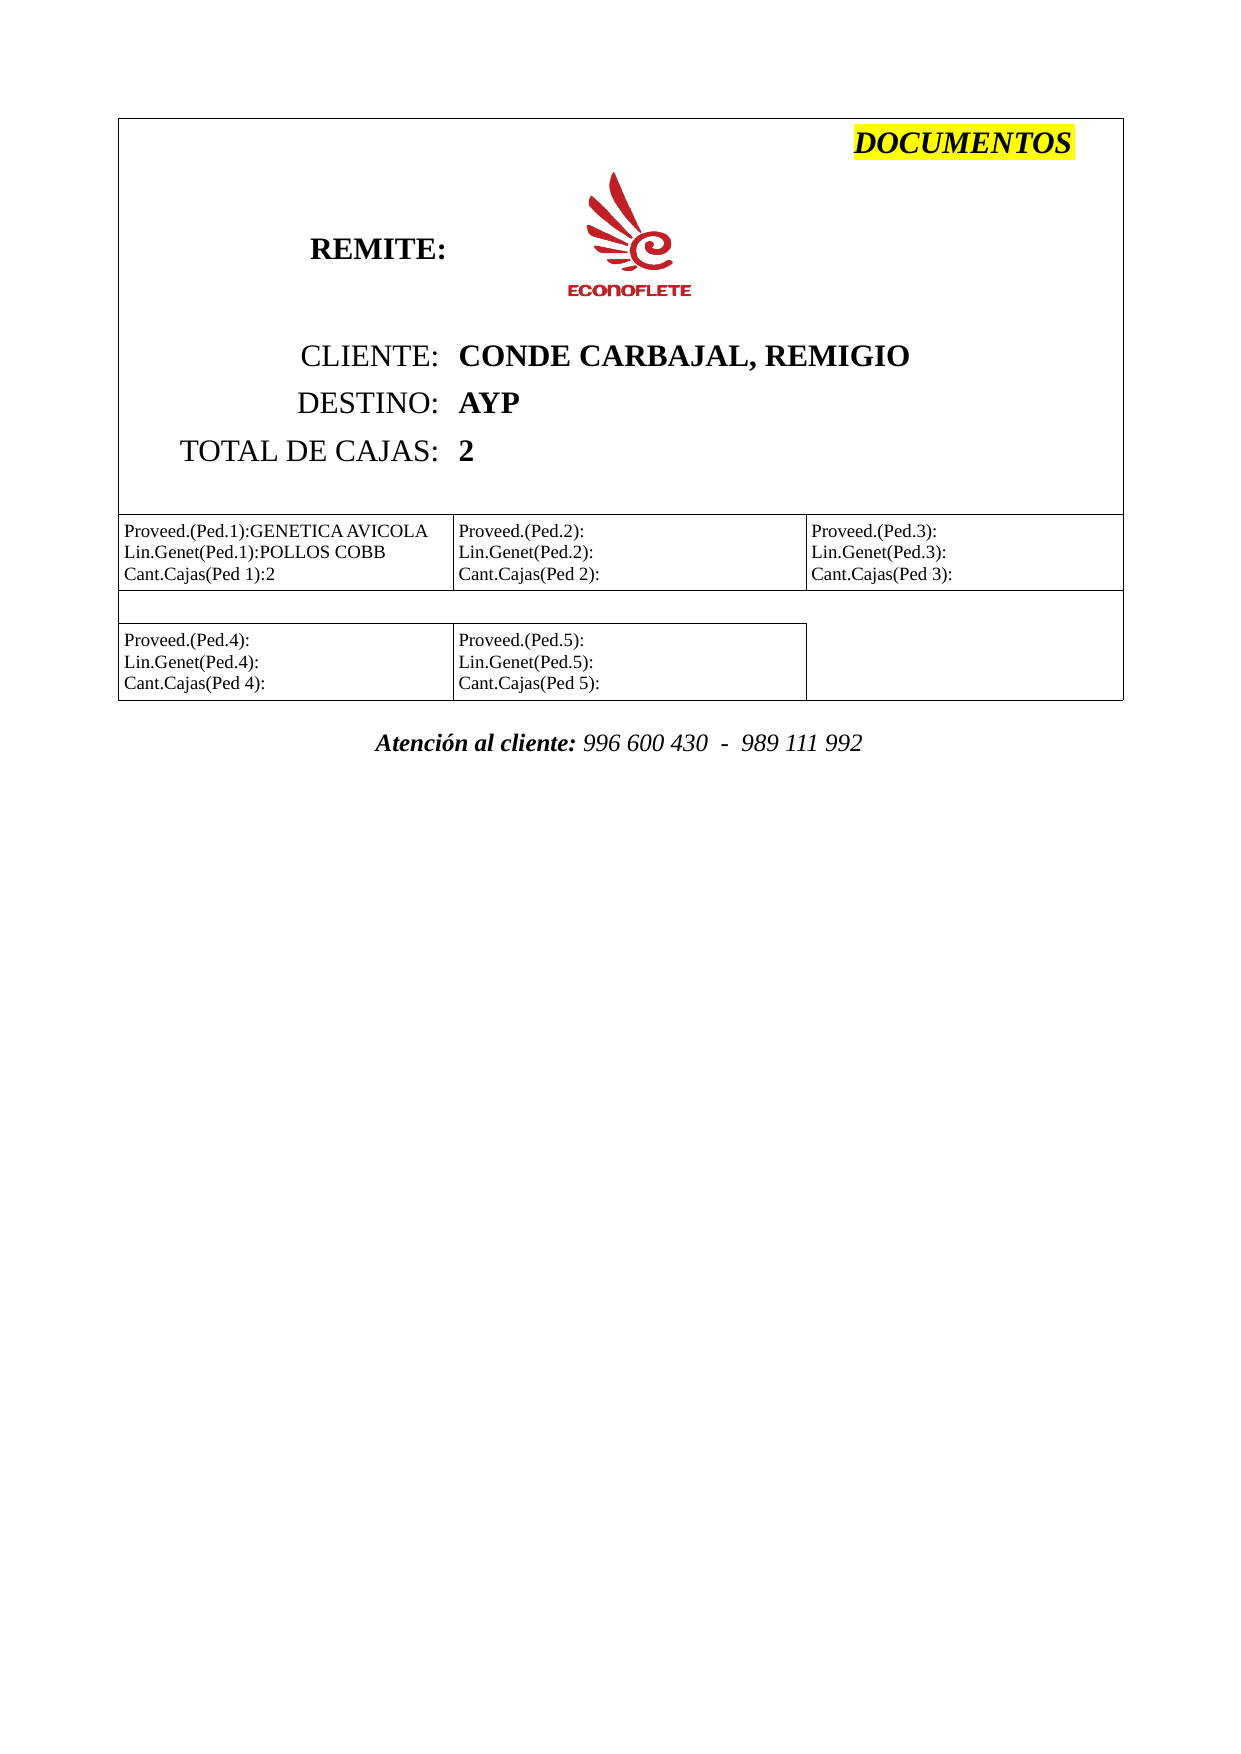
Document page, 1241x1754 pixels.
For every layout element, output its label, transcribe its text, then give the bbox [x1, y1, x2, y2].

table_cell [806, 591, 1123, 623]
picture [552, 171, 707, 297]
table_header [119, 119, 453, 166]
table_cell [453, 166, 806, 332]
table_cell [806, 166, 1123, 332]
table_cell [119, 591, 453, 623]
table_header DOCUMENTOS [806, 119, 1123, 166]
table_cell TOTAL DE CAJAS: [119, 426, 453, 474]
text Atención al cliente: 996 600 430 - 989 111 992 [118, 728, 1122, 757]
table_cell [119, 474, 453, 514]
table_cell [453, 474, 806, 514]
table_cell [806, 379, 1123, 426]
table_cell REMITE: [119, 166, 453, 332]
table_cell Proveed.(Ped.5): Lin.Genet(Ped.5): Cant.Cajas(Ped 5): [454, 624, 806, 699]
table_cell CLIENTE: [119, 332, 453, 379]
table_cell [807, 623, 1123, 699]
table_header [453, 119, 806, 166]
table_cell 2 [453, 426, 1123, 474]
table_cell Proveed.(Ped.1):GENETICA AVICOLA Lin.Genet(Ped.1):POLLOS COBB Cant.Cajas(Ped 1):2 [119, 515, 453, 590]
table_cell Proveed.(Ped.3): Lin.Genet(Ped.3): Cant.Cajas(Ped 3): [807, 515, 1123, 590]
table_cell [806, 474, 1123, 514]
table_cell [453, 591, 806, 623]
table_cell Proveed.(Ped.2): Lin.Genet(Ped.2): Cant.Cajas(Ped 2): [454, 515, 806, 590]
table_cell DESTINO: [119, 379, 453, 426]
table_cell AYP [453, 379, 806, 426]
table_cell CONDE CARBAJAL, REMIGIO [453, 332, 1123, 379]
table_cell Proveed.(Ped.4): Lin.Genet(Ped.4): Cant.Cajas(Ped 4): [119, 624, 453, 699]
